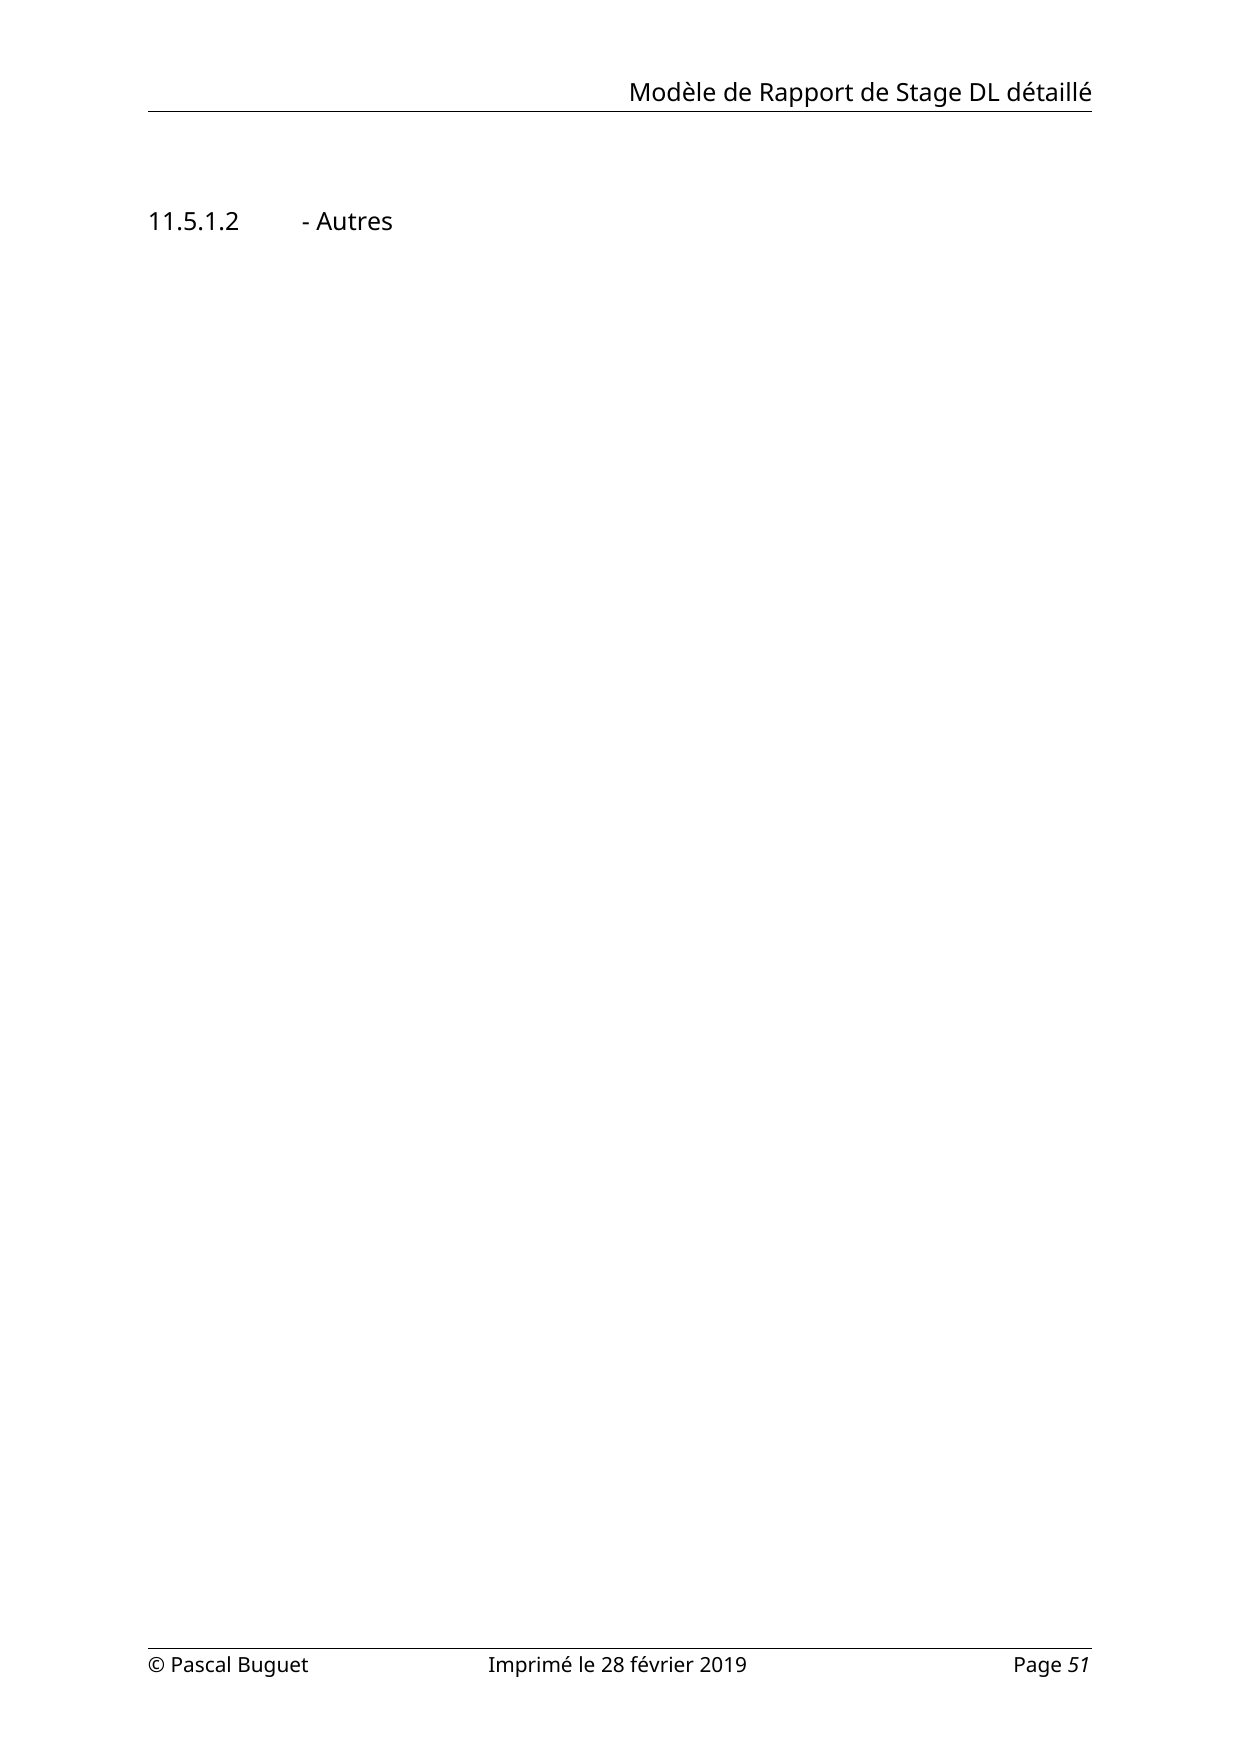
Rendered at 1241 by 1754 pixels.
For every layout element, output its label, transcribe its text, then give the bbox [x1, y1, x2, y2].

subtitle - Autres [148, 204, 1092, 238]
